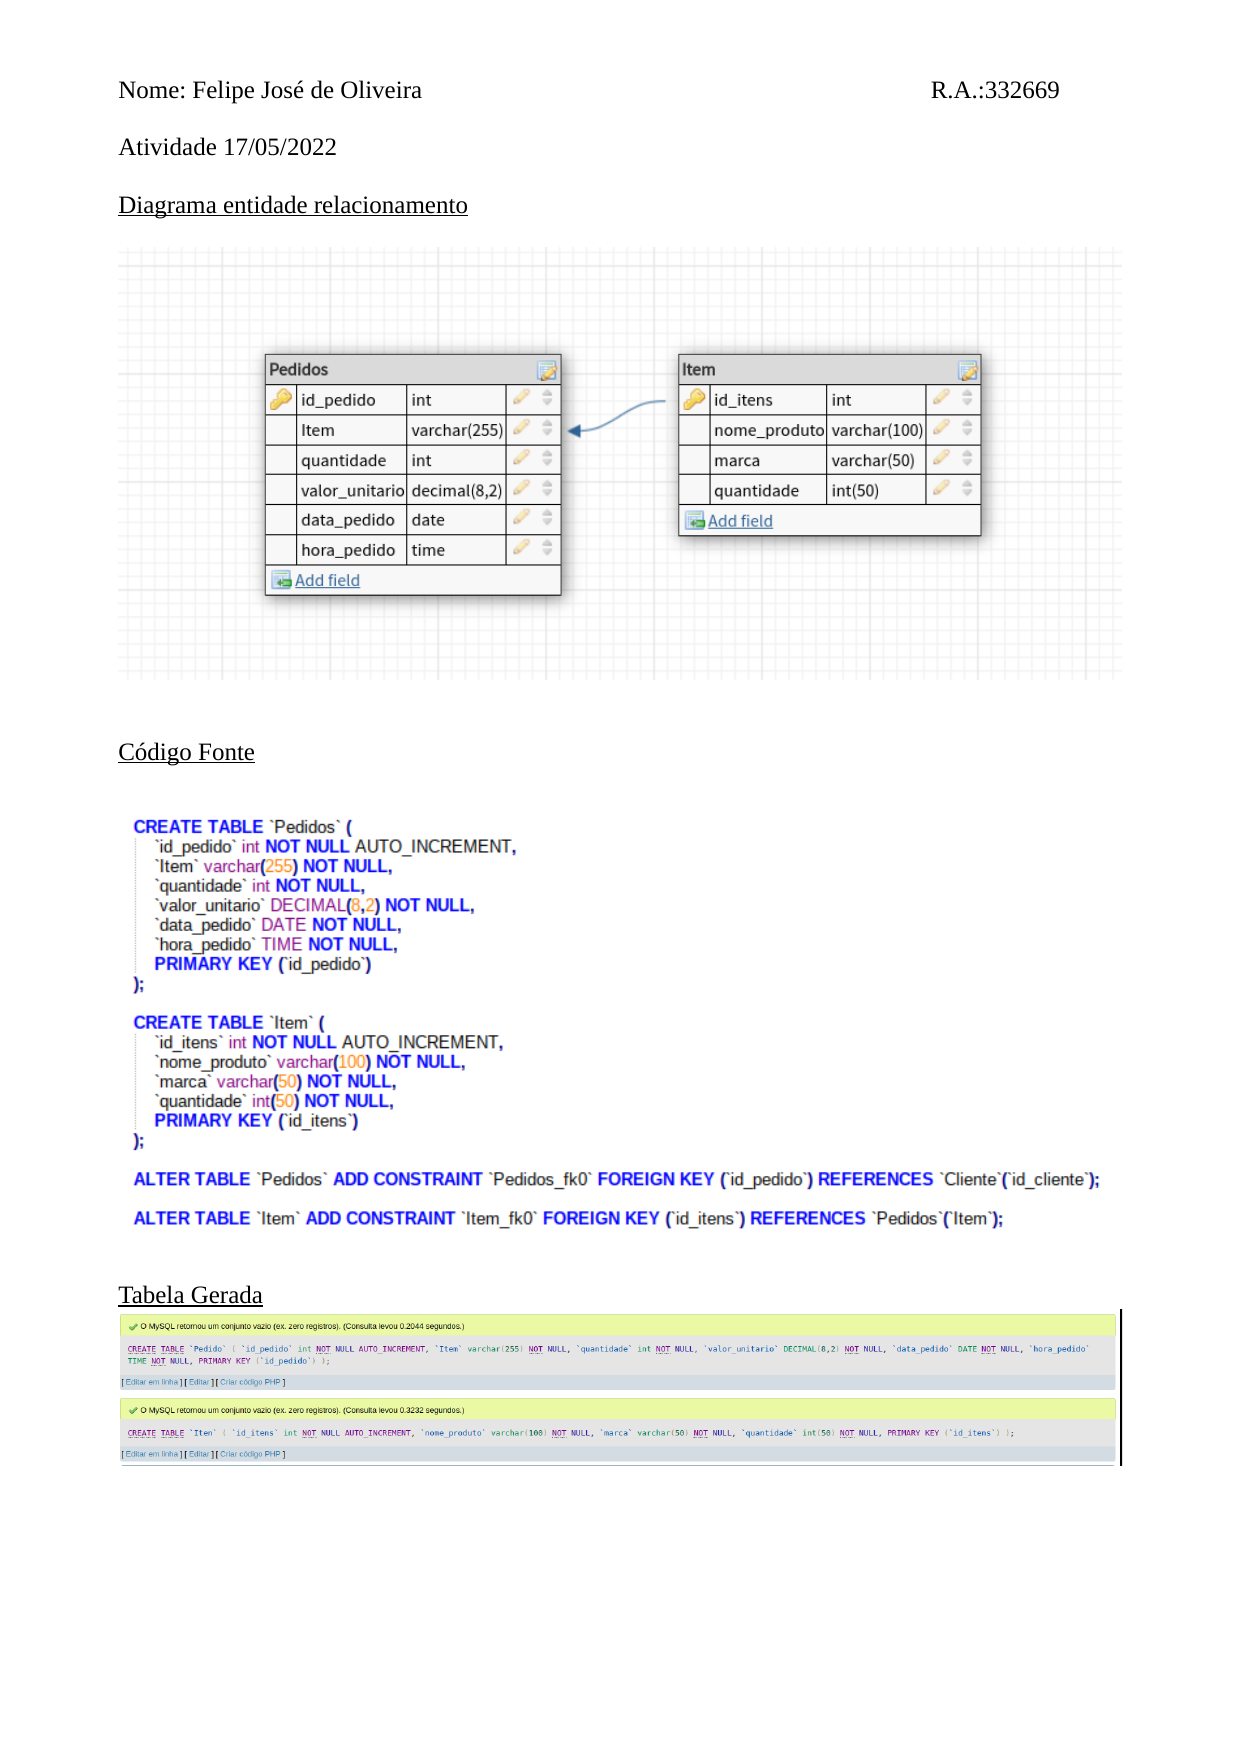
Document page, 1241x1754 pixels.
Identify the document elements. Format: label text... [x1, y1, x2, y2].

text Diagrama entidade relacionamento [118, 190, 1122, 218]
text Código Fonte [118, 737, 1122, 766]
picture [118, 1309, 1123, 1466]
picture [118, 794, 1123, 1252]
text Tabela Gerada [118, 1280, 1122, 1309]
picture [118, 247, 1123, 680]
text Atividade 17/05/2022 [118, 132, 1122, 161]
text Nome: Felipe José de Oliveira R.A.:332669 [118, 75, 1122, 103]
